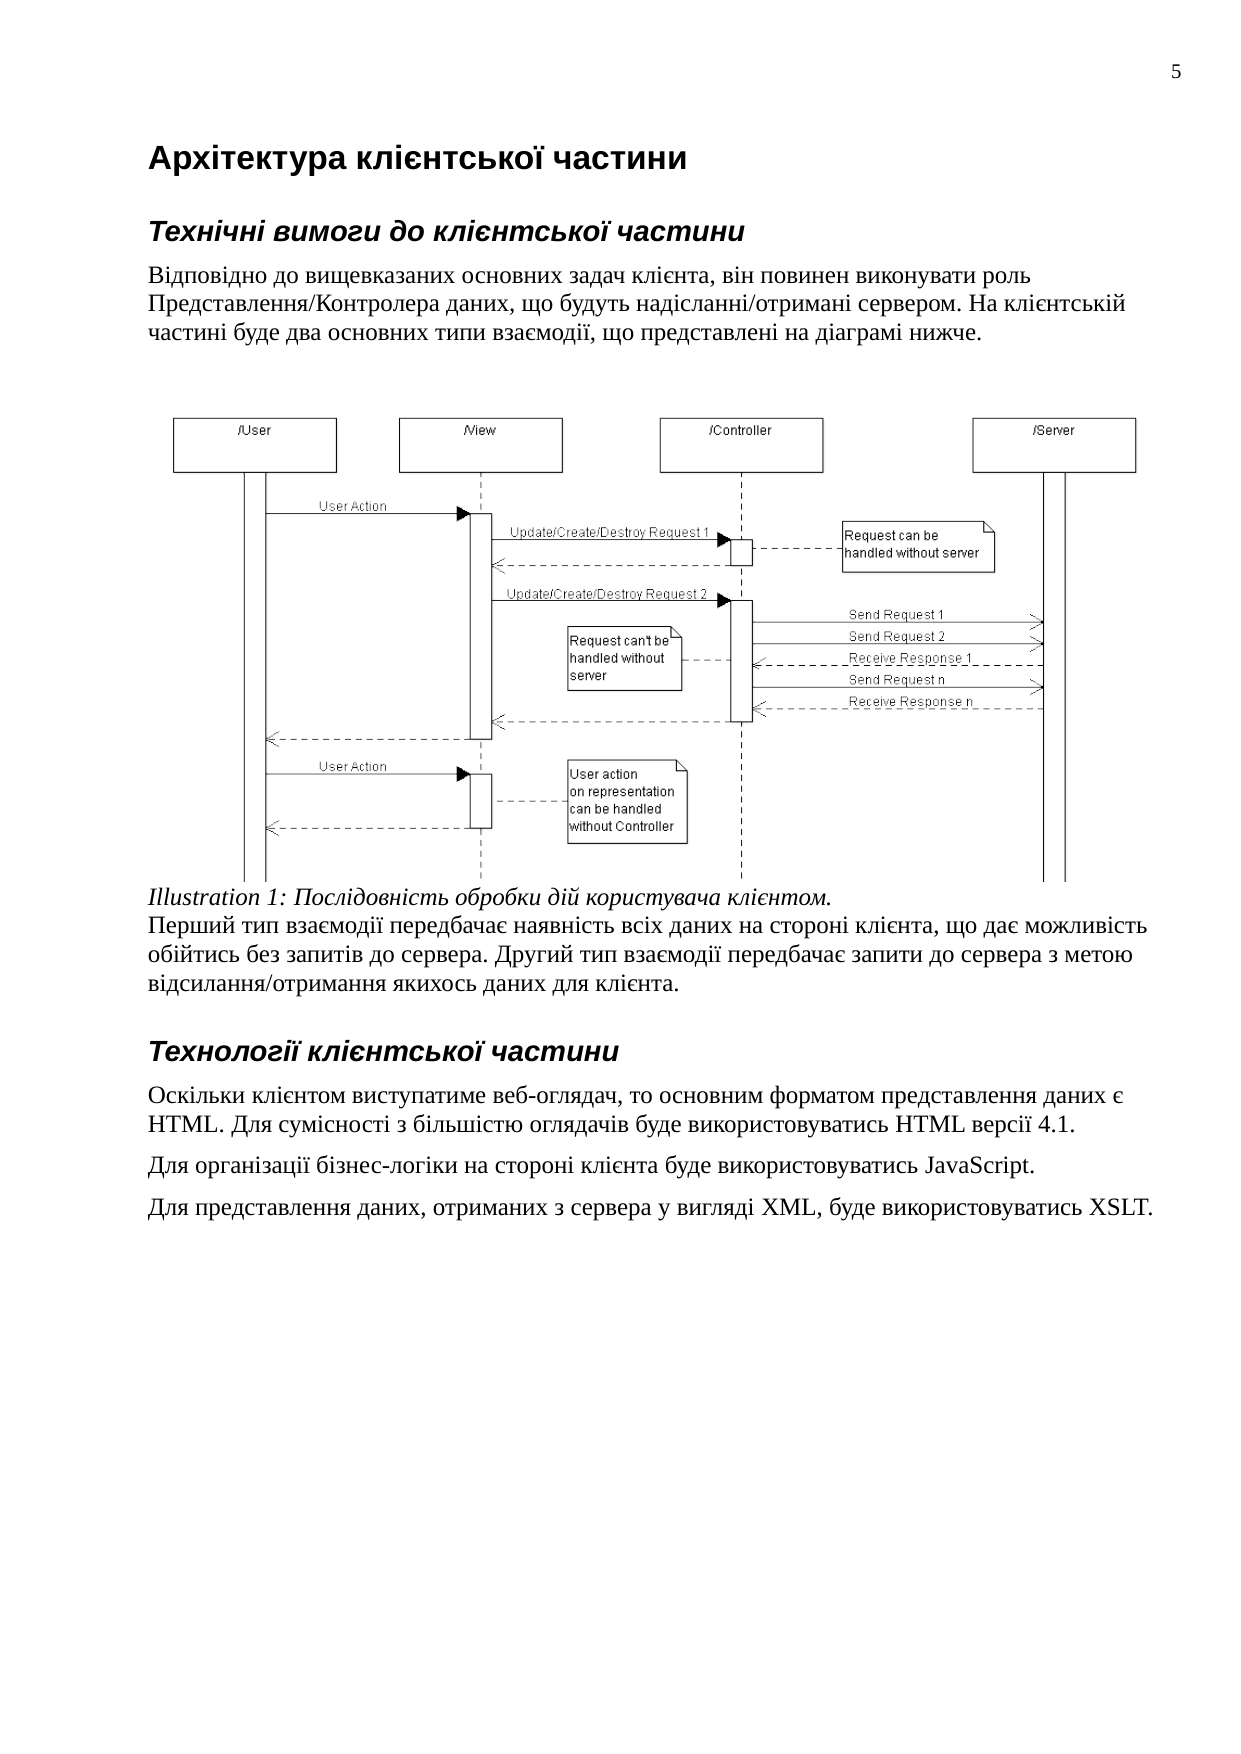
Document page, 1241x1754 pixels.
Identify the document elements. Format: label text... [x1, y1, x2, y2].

text Перший тип взаємодії передбачає наявність всіх даних на стороні клієнта, що дає можливість обійтись без запитів до сервера. Другий тип взаємодії передбачає запити до сервера з метою відсилання/отримання якихось даних для клієнта. [148, 911, 1181, 997]
picture [147, 371, 1182, 882]
text Для представлення даних, отриманих з сервера у вигляді XML, буде використовуватись XSLT. [148, 1192, 1181, 1220]
text Illustration 1: Послідовність обробки дій користувача клієнтом. [148, 882, 1181, 911]
subtitle Технічні вимоги до клієнтської частини [148, 214, 1181, 247]
subtitle Архітектура клієнтської частини [148, 138, 1181, 176]
text Відповідно до вищевказаних основних задач клієнта, він повинен виконувати роль Представлення/Контролера даних, що будуть надісланні/отримані сервером. На клієнтській частині буде два основних типи взаємодії, що представлені на діаграмі нижче. [148, 260, 1181, 346]
text [148, 358, 1181, 371]
subtitle Технології клієнтської частини [148, 1034, 1181, 1068]
text Оскільки клієнтом виступатиме веб-оглядач, то основним форматом представлення даних є HTML. Для сумісності з більшістю оглядачів буде використовуватись HTML версії 4.1. [148, 1080, 1181, 1138]
text Для організації бізнес-логіки на стороні клієнта буде використовуватись JavaScript. [148, 1150, 1181, 1179]
